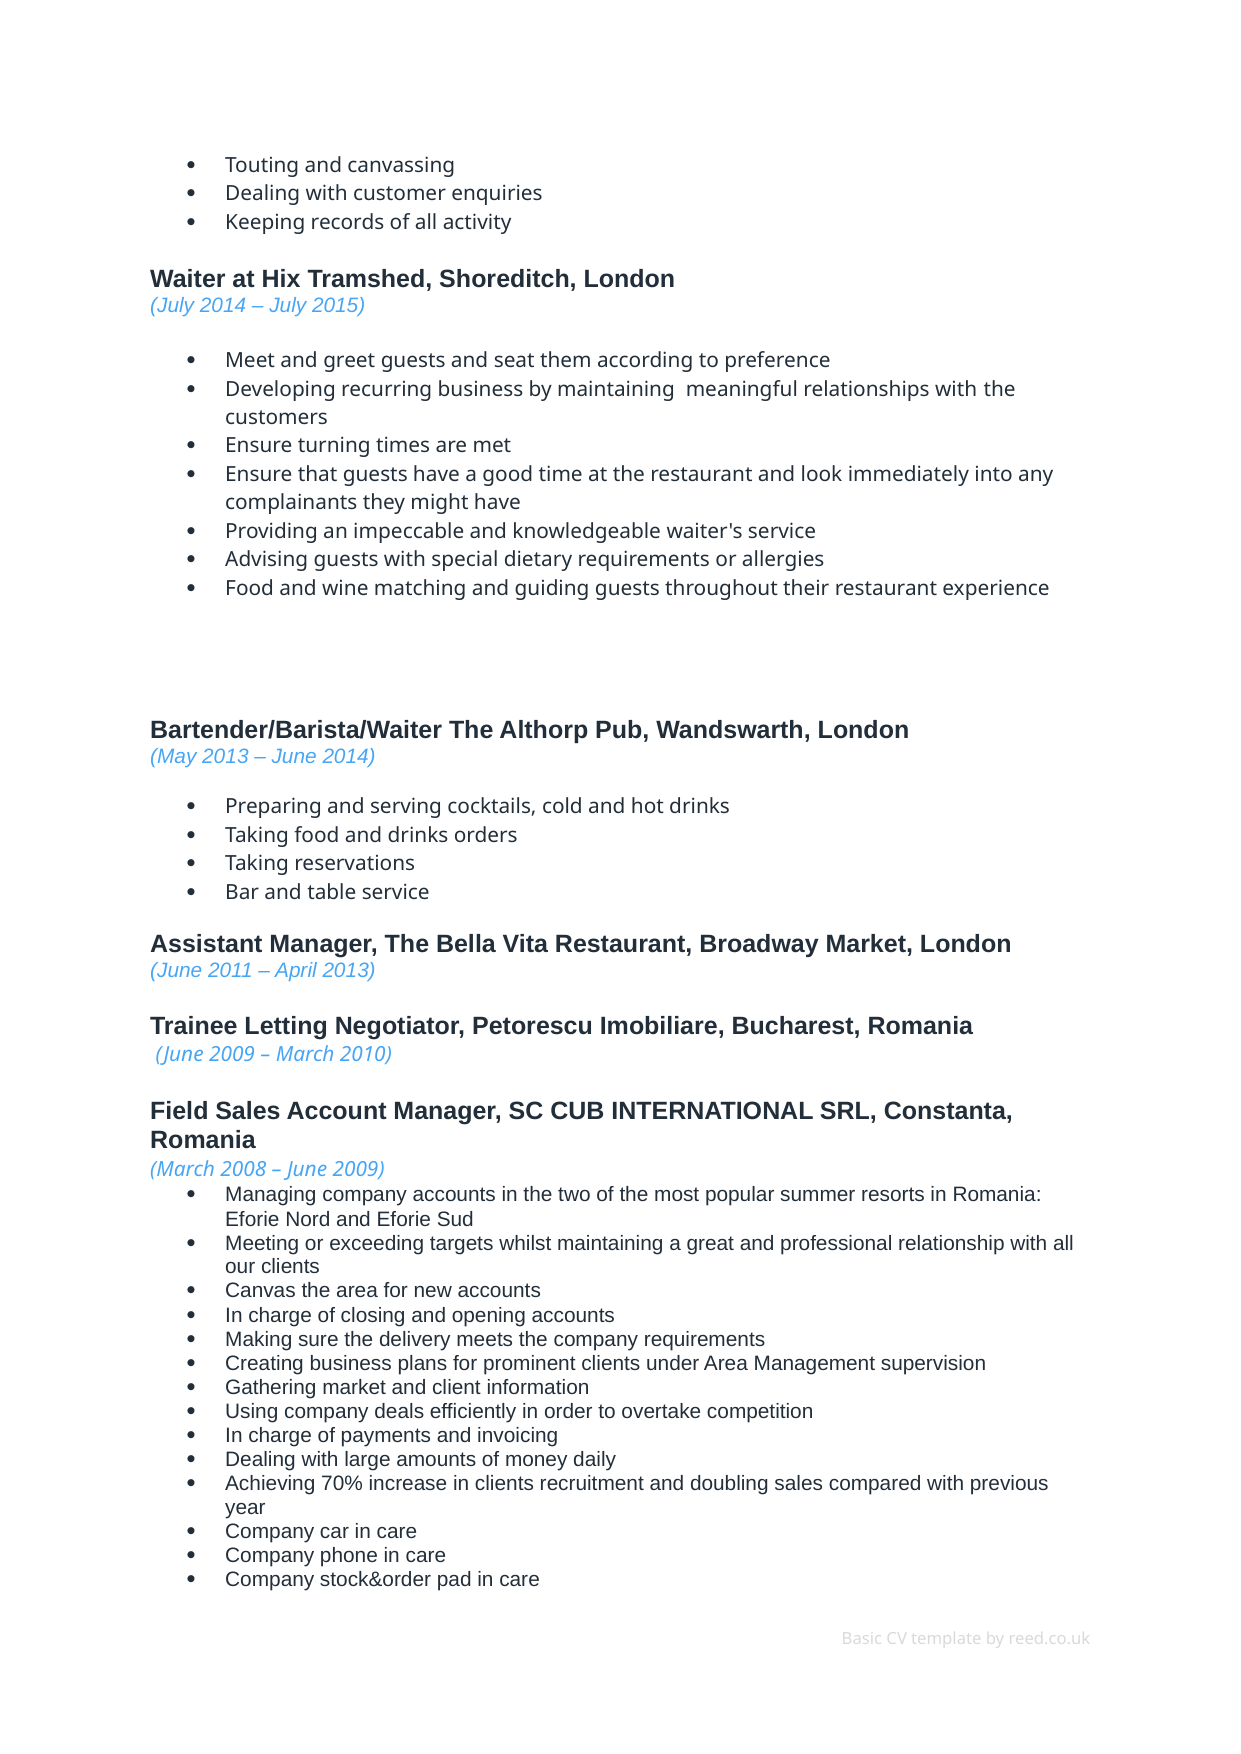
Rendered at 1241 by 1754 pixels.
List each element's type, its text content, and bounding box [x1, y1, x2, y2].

text (June 2009 – March 2010) [150, 1039, 1090, 1068]
list In charge of closing and opening accounts [187, 1302, 1090, 1326]
list Creating business plans for prominent clients under Area Management supervision [187, 1351, 1090, 1374]
list Dealing with customer enquiries [187, 178, 1090, 207]
text Field Sales Account Manager, SC CUB INTERNATIONAL SRL, Constanta, Romania [150, 1096, 1090, 1154]
list Developing recurring business by maintaining meaningful relationships with the customers [187, 374, 1090, 431]
list Advising guests with special dietary requirements or allergies [187, 544, 1090, 573]
list Company stock&order pad in care [187, 1567, 1090, 1591]
text (June 2011 – April 2013) [150, 958, 1090, 982]
list Managing company accounts in the two of the most popular summer resorts in Romania: Eforie Nord and Eforie Sud [187, 1182, 1090, 1230]
list Taking reservations [187, 848, 1090, 877]
list Preparing and serving cocktails, cold and hot drinks [187, 792, 1090, 820]
list Making sure the delivery meets the company requirements [187, 1326, 1090, 1351]
list Bar and table service [187, 877, 1090, 905]
list Using company deals efficiently in order to overtake competition [187, 1399, 1090, 1423]
text Waiter at Hix Tramshed, Shoreditch, London [150, 264, 1090, 293]
list Dealing with large amounts of money daily [187, 1447, 1090, 1471]
text Trainee Letting Negotiator, Petorescu Imobiliare, Bucharest, Romania [150, 1011, 1090, 1039]
list Keeping records of all activity [187, 207, 1090, 235]
list Providing an impeccable and knowledgeable waiter's service [187, 516, 1090, 544]
text (March 2008 – June 2009) [150, 1154, 1090, 1182]
list Meeting or exceeding targets whilst maintaining a great and professional relationship with all our clients [187, 1230, 1090, 1278]
list Ensure that guests have a good time at the restaurant and look immediately into any complainants they might have [187, 459, 1090, 516]
list Taking food and drinks orders [187, 820, 1090, 848]
list Gathering market and client information [187, 1374, 1090, 1399]
list Company phone in care [187, 1543, 1090, 1567]
list Ensure turning times are met [187, 431, 1090, 459]
text (July 2014 – July 2015) [150, 293, 1090, 317]
list Food and wine matching and guiding guests throughout their restaurant experience [187, 573, 1090, 629]
list Company car in care [187, 1519, 1090, 1543]
text Assistant Manager, The Bella Vita Restaurant, Broadway Market, London [150, 929, 1090, 958]
list Meet and greet guests and seat them according to preference [187, 345, 1090, 374]
list Touting and canvassing [187, 150, 1090, 178]
text (May 2013 – June 2014) [150, 744, 1090, 768]
list Achieving 70% increase in clients recruitment and doubling sales compared with previous year [187, 1471, 1090, 1519]
list Canvas the area for new accounts [187, 1278, 1090, 1302]
list In charge of payments and invoicing [187, 1423, 1090, 1447]
text Bartender/Barista/Waiter The Althorp Pub, Wandswarth, London [150, 715, 1090, 744]
